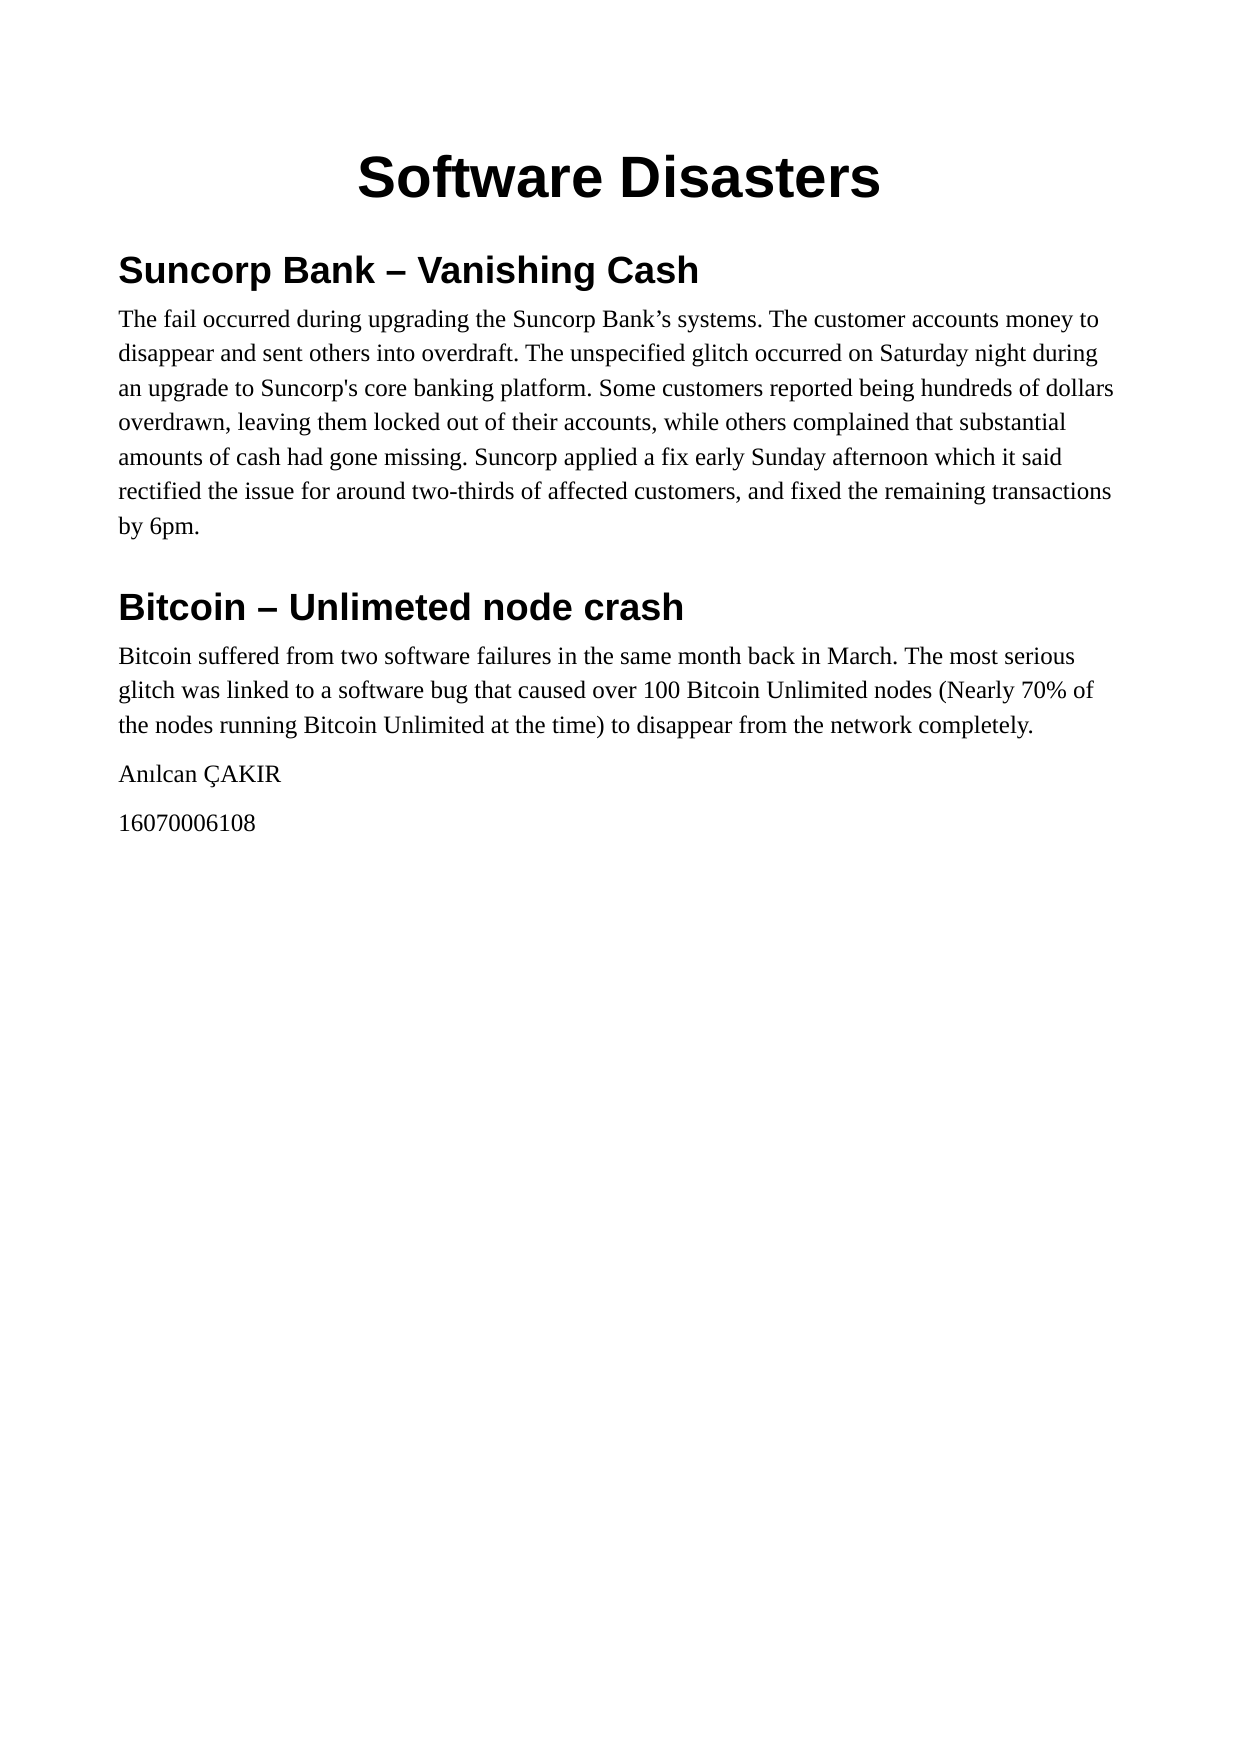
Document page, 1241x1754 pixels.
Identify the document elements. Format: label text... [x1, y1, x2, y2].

text Anılcan ÇAKIR [118, 759, 1122, 788]
text The fail occurred during upgrading the Suncorp Bank’s systems. The customer accounts money to disappear and sent others into overdraft. The unspecified glitch occurred on Saturday night during an upgrade to Suncorp's core banking platform. Some customers reported being hundreds of dollars overdrawn, leaving them locked out of their accounts, while others complained that substantial amounts of cash had gone missing. Suncorp applied a fix early Sunday afternoon which it said rectified the issue for around two-thirds of affected customers, and fixed the remaining transactions by 6pm. [118, 304, 1122, 539]
subtitle Suncorp Bank – Vanishing Cash [118, 248, 1122, 291]
text 16070006108 [118, 808, 1122, 837]
text Bitcoin suffered from two software failures in the same month back in March. The most serious glitch was linked to a software bug that caused over 100 Bitcoin Unlimited nodes (Nearly 70% of the nodes running Bitcoin Unlimited at the time) to disappear from the network completely. [118, 641, 1122, 739]
title Software Disasters [118, 143, 1122, 210]
subtitle Bitcoin – Unlimeted node crash [118, 585, 1122, 628]
